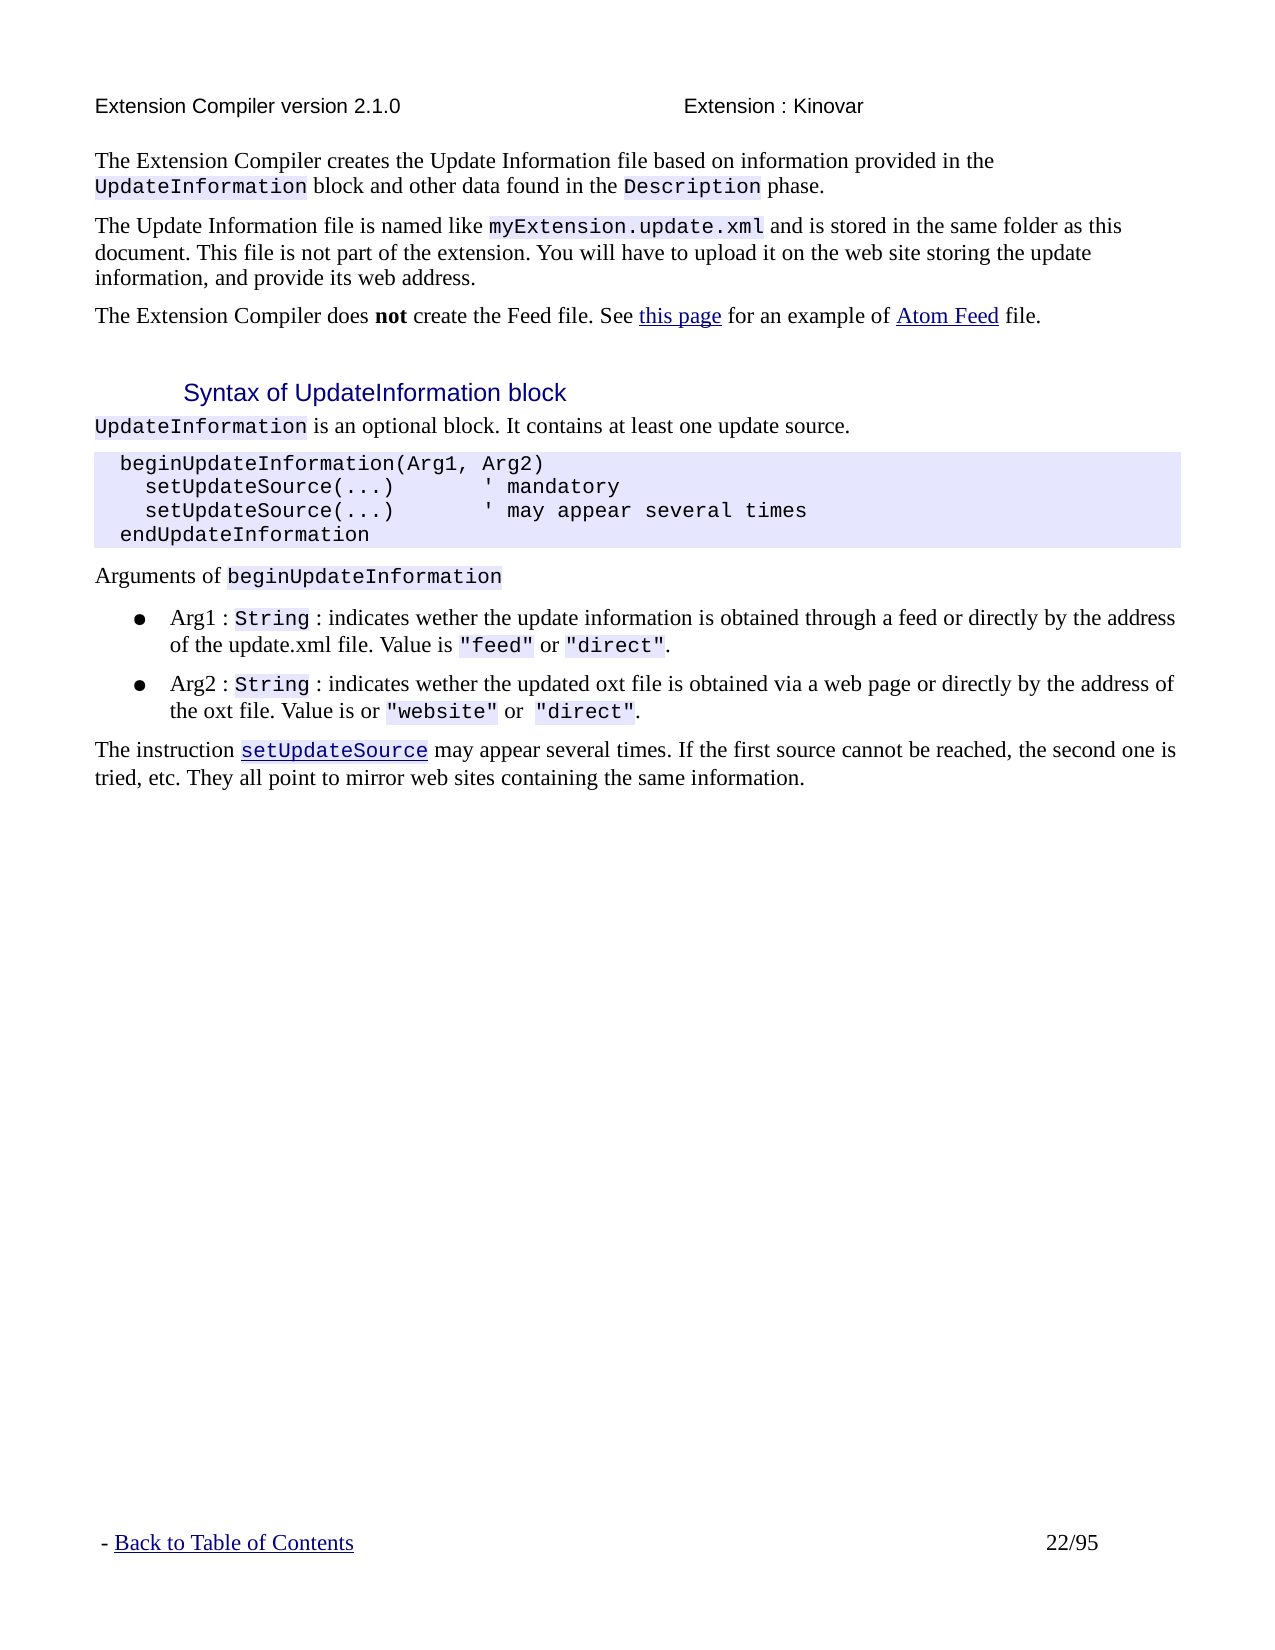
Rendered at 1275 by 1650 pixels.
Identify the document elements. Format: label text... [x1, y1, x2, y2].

text The Update Information file is named like myExtension.update.xml and is stored in the same folder as this document. This file is not part of the extension. You will have to upload it on the web site storing the update information, and provide its web address. [94, 212, 1181, 291]
text setUpdateSource(...) ' mandatory [94, 476, 1181, 500]
text UpdateInformation is an optional block. It contains at least one update source. [94, 413, 1181, 440]
text The instruction setUpdateSource may appear several times. If the first source cannot be reached, the second one is tried, etc. They all point to mirror web sites containing the same information. [94, 737, 1181, 790]
text beginUpdateInformation(Arg1, Arg2) [94, 452, 1181, 476]
list Arg1 : String : indicates wether the update information is obtained through a feed or directly by the address of the update.xml file. Value is "feed" or "direct". [132, 604, 1181, 658]
text The Extension Compiler creates the Update Information file based on information provided in the UpdateInformation block and other data found in the Description phase. [94, 147, 1181, 200]
list Arg2 : String : indicates wether the updated oxt file is obtained via a web page or directly by the address of the oxt file. Value is or "website" or "direct". [132, 671, 1181, 725]
text setUpdateSource(...) ' may appear several times [94, 500, 1181, 524]
subtitle Syntax of UpdateInformation block [183, 379, 1181, 407]
text endUpdateInformation [94, 524, 1181, 548]
text Arguments of beginUpdateInformation [94, 563, 1181, 590]
text The Extension Compiler does not create the Feed file. See this page for an example of Atom Feed file. [94, 303, 1181, 328]
